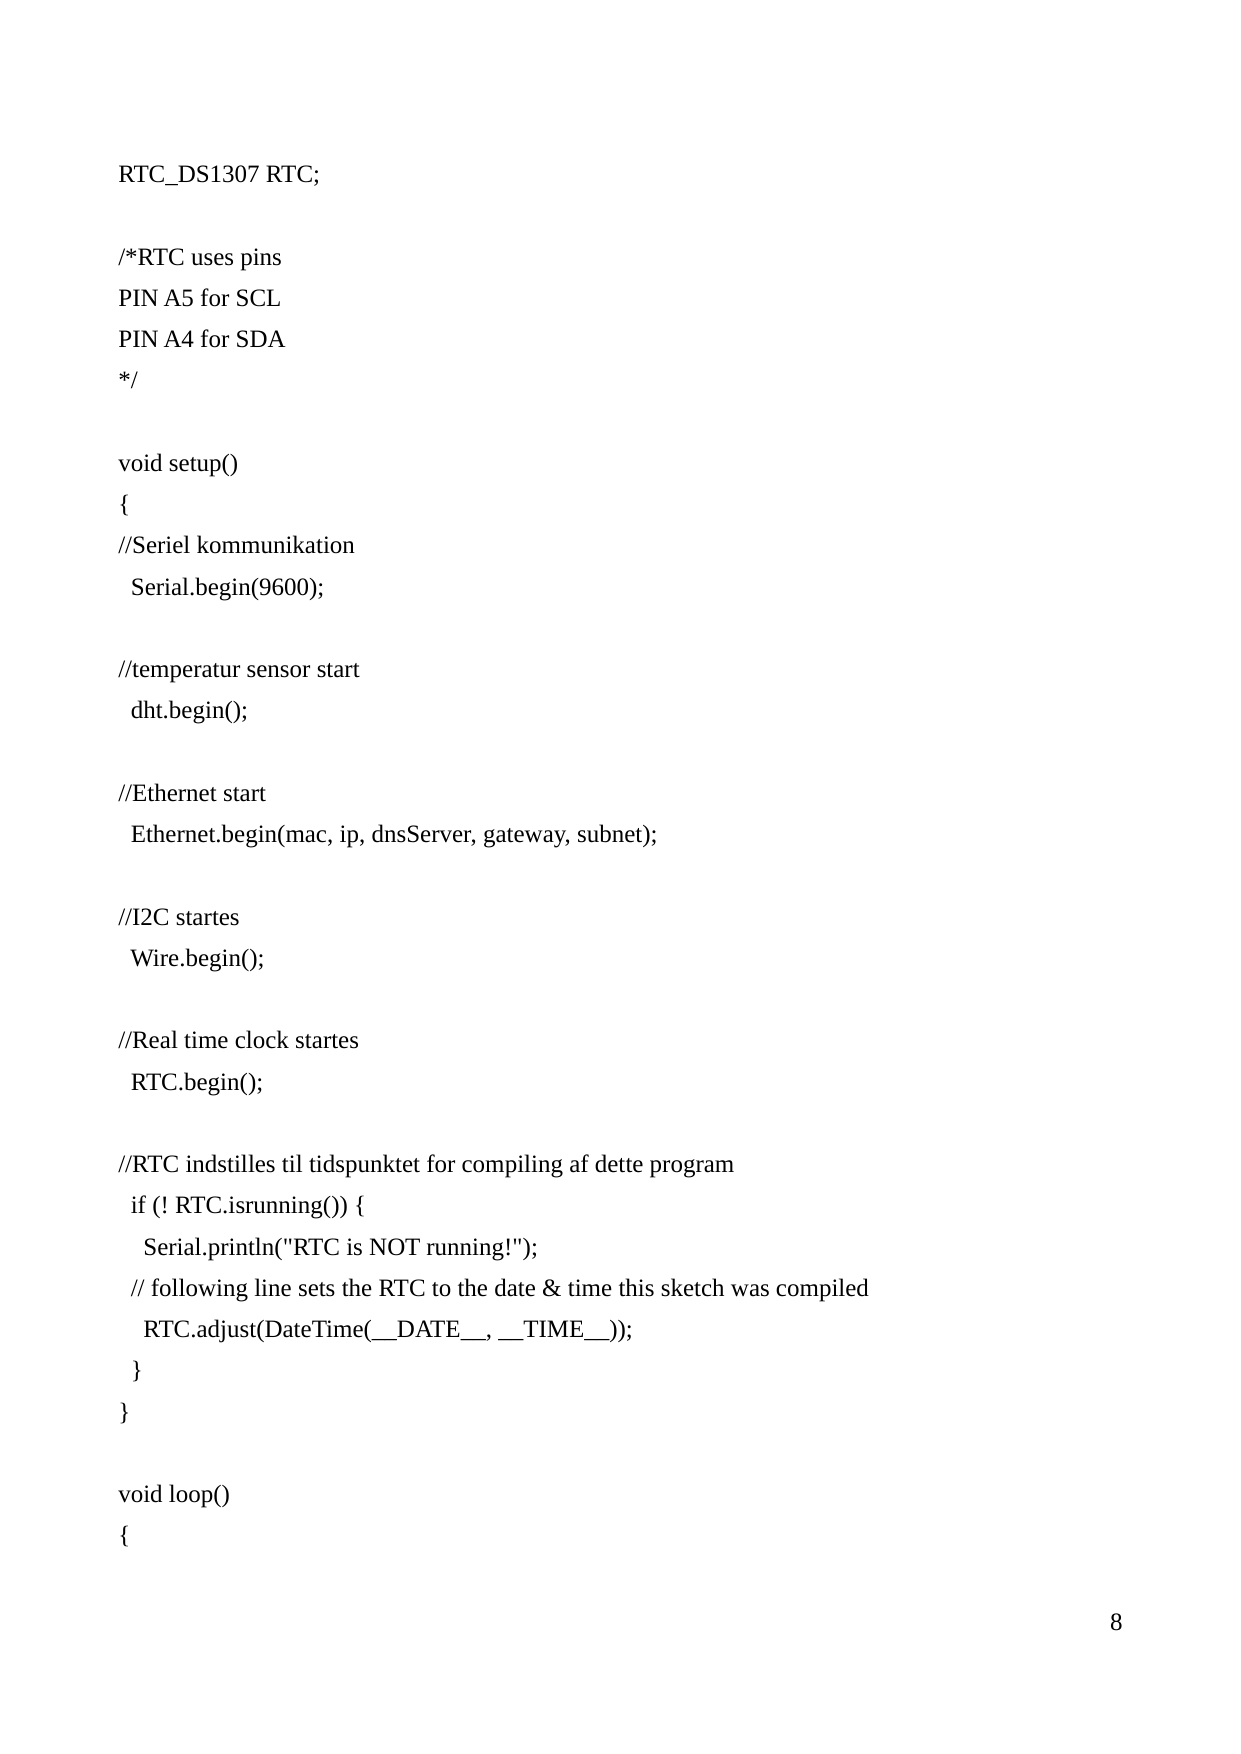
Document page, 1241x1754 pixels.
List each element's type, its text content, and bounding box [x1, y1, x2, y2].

text RTC.adjust(DateTime(__DATE__, __TIME__)); [118, 1314, 1122, 1343]
text if (! RTC.isrunning()) { [118, 1191, 1122, 1219]
text } [118, 1397, 1122, 1426]
text */ [118, 366, 1122, 394]
text //I2C startes [118, 902, 1122, 931]
text //Ethernet start [118, 778, 1122, 807]
text // following line sets the RTC to the date & time this sketch was compiled [118, 1273, 1122, 1302]
text RTC.begin(); [118, 1067, 1122, 1096]
text Serial.begin(9600); [118, 572, 1122, 601]
text void loop() [118, 1479, 1122, 1508]
text //Real time clock startes [118, 1026, 1122, 1054]
text /*RTC uses pins [118, 242, 1122, 271]
text //temperatur sensor start [118, 654, 1122, 683]
text Ethernet.begin(mac, ip, dnsServer, gateway, subnet); [118, 819, 1122, 848]
text } [118, 1356, 1122, 1384]
text { [118, 1521, 1122, 1549]
text Serial.println("RTC is NOT running!"); [118, 1232, 1122, 1261]
text RTC_DS1307 RTC; [118, 159, 1122, 188]
text Wire.begin(); [118, 943, 1122, 972]
text PIN A5 for SCL [118, 283, 1122, 312]
text PIN A4 for SDA [118, 324, 1122, 353]
text //RTC indstilles til tidspunktet for compiling af dette program [118, 1149, 1122, 1178]
text //Seriel kommunikation [118, 531, 1122, 559]
text dht.begin(); [118, 696, 1122, 724]
text void setup() [118, 448, 1122, 477]
text { [118, 489, 1122, 518]
